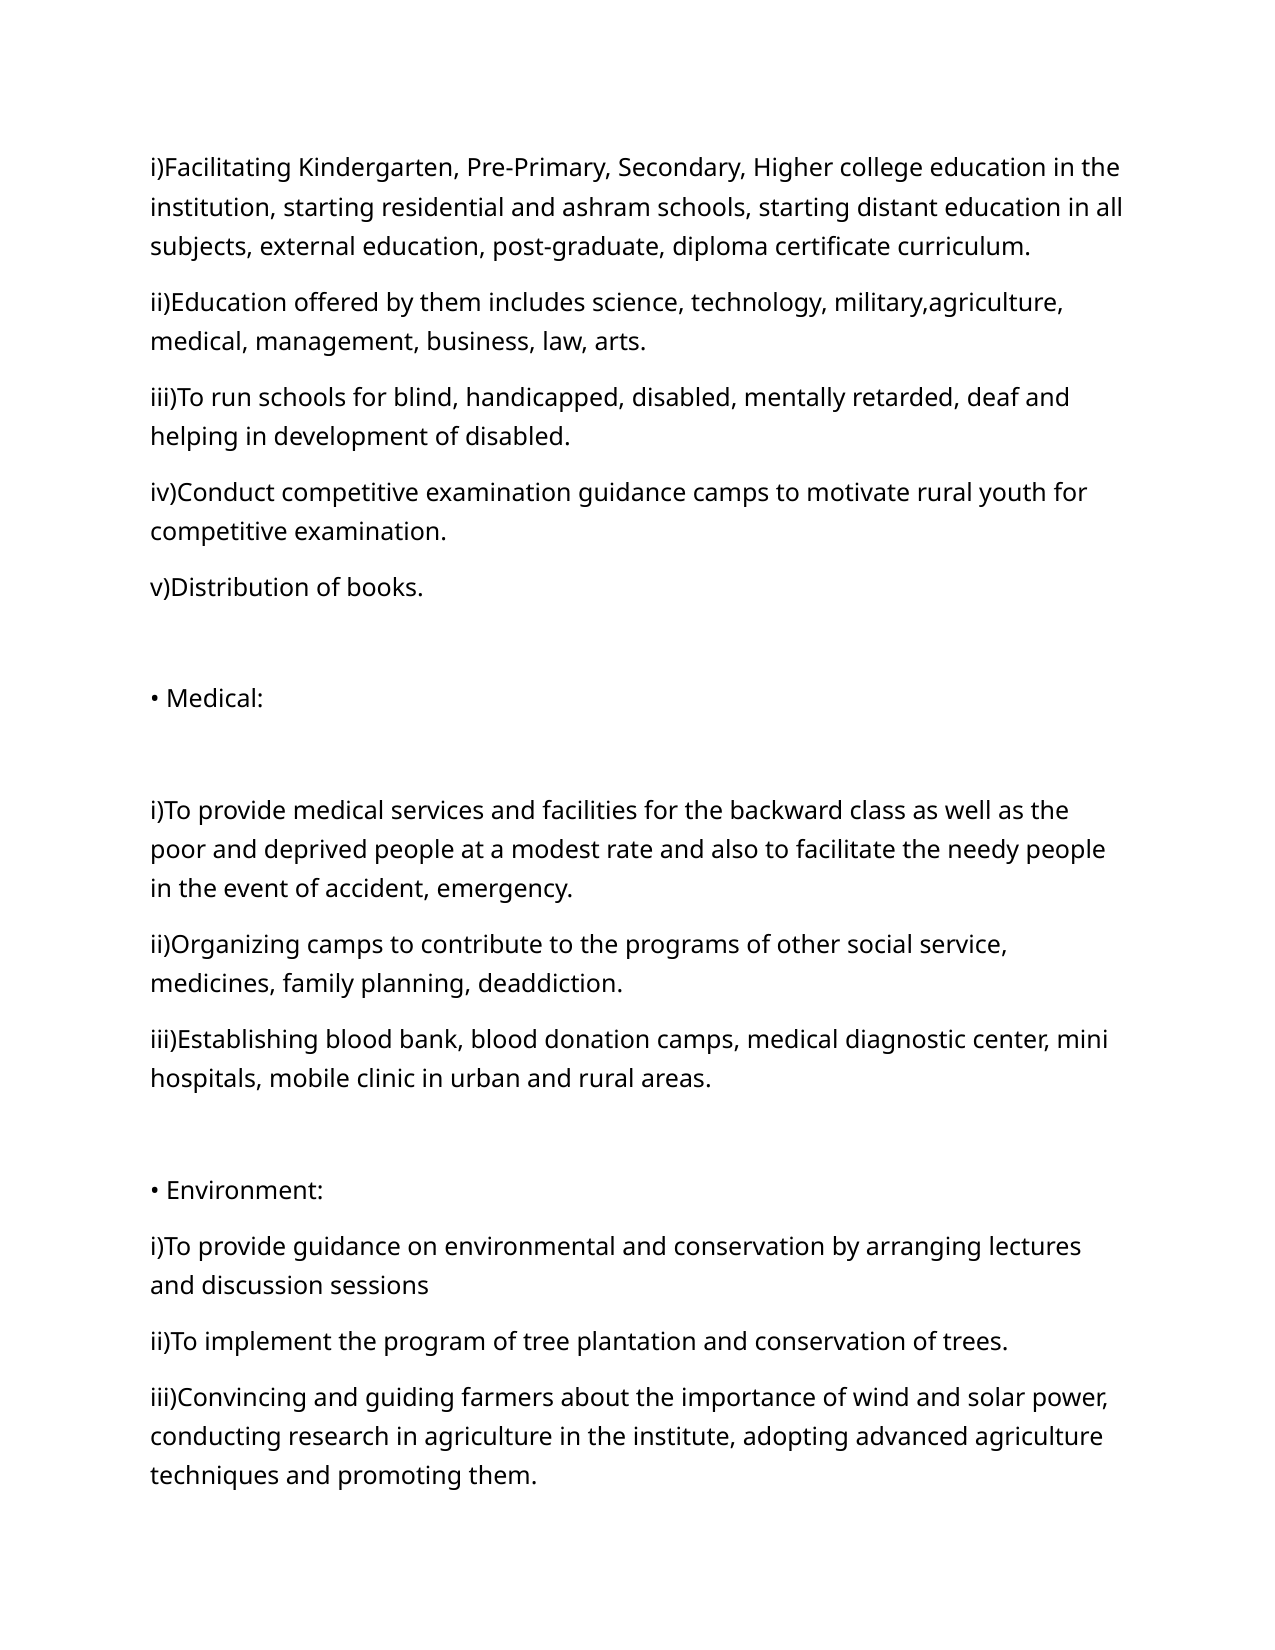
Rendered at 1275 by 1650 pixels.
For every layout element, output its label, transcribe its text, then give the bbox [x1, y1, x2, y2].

text iii)Establishing blood bank, blood donation camps, medical diagnostic center, mini hospitals, mobile clinic in urban and rural areas. [150, 1022, 1125, 1095]
text ii)Education offered by them includes science, technology, military,agriculture, medical, management, business, law, arts. [150, 284, 1125, 357]
text i)To provide guidance on environmental and conservation by arranging lectures and discussion sessions [150, 1228, 1125, 1302]
text iii)Convincing and guiding farmers about the importance of wind and solar power, conducting research in agriculture in the institute, adopting advanced agriculture techniques and promoting them. [150, 1379, 1125, 1492]
text i)Facilitating Kindergarten, Pre-Primary, Secondary, Higher college education in the institution, starting residential and ashram schools, starting distant education in all subjects, external education, post-graduate, diploma certificate curriculum. [150, 150, 1125, 262]
text • Environment: [150, 1172, 1125, 1207]
text iv)Conduct competitive examination guidance camps to motivate rural youth for competitive examination. [150, 474, 1125, 547]
text i)To provide medical services and facilities for the backward class as well as the poor and deprived people at a modest rate and also to facilitate the needy people in the event of accident, emergency. [150, 792, 1125, 905]
text • Medical: [150, 681, 1125, 715]
text iii)To run schools for blind, handicapped, disabled, mentally retarded, deaf and helping in development of disabled. [150, 379, 1125, 452]
text ii)Organizing camps to contribute to the programs of other social service, medicines, family planning, deaddiction. [150, 927, 1125, 1000]
text v)Distribution of books. [150, 569, 1125, 603]
text ii)To implement the program of tree plantation and conservation of trees. [150, 1323, 1125, 1357]
